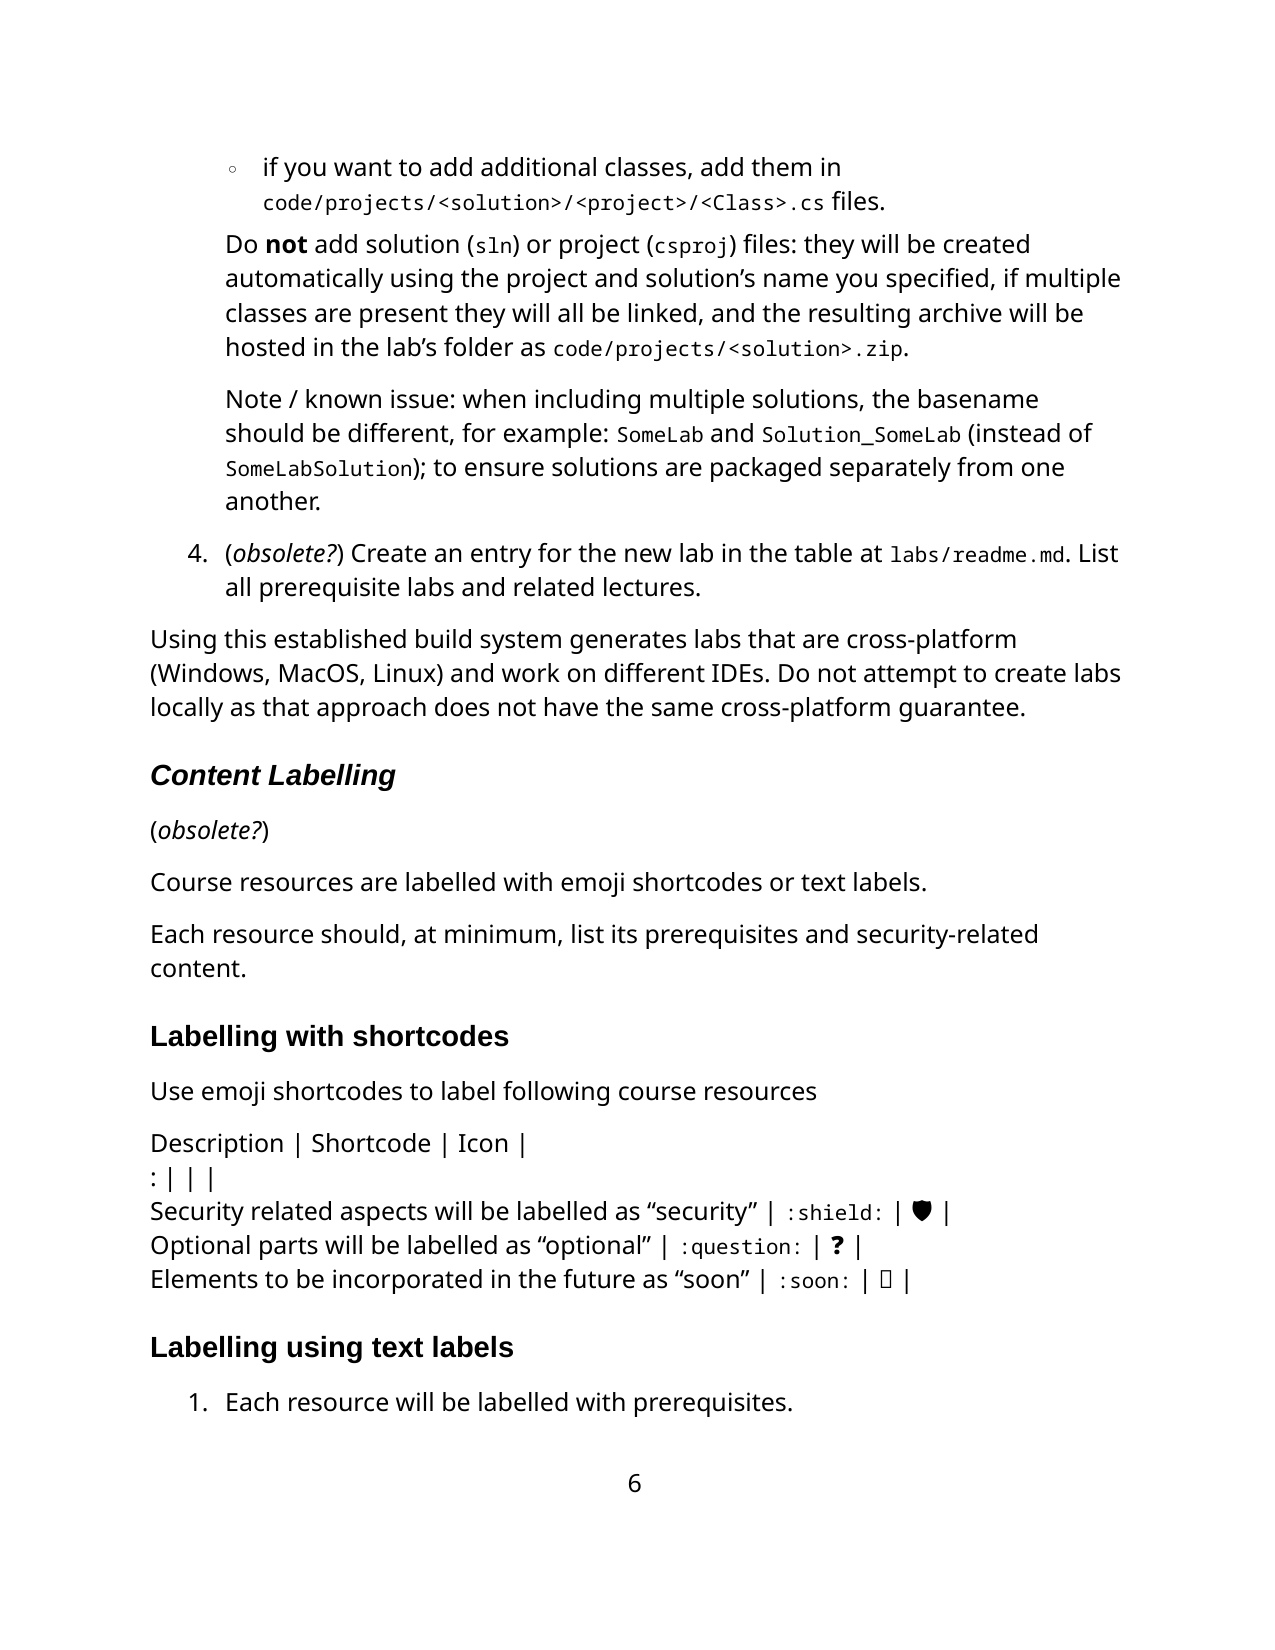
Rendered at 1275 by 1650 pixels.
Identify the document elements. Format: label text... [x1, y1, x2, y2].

text Using this established build system generates labs that are cross-platform (Windows, MacOS, Linux) and work on different IDEs. Do not attempt to create labs locally as that approach does not have the same cross-platform guarantee. [150, 621, 1125, 724]
subtitle Labelling with shortcodes [150, 1019, 1125, 1052]
list Do not add solution (sln) or project (csproj) files: they will be created automatically using the project and solution’s name you specified, if multiple classes are present they will all be linked, and the resulting archive will be hosted in the lab’s folder as code/projects/<solution>.zip. [187, 227, 1125, 363]
list (obsolete?) Create an entry for the new lab in the table at labs/readme.md. List all prerequisite labs and related lectures. [187, 535, 1125, 603]
text Each resource should, at minimum, list its prerequisites and security-related content. [150, 917, 1125, 985]
text Description | Shortcode | Icon | : | | | Security related aspects will be labelled as “security” | :shield: | 🛡 | Optional parts will be labelled as “optional” | :question: | ❓ | Elements to be incorporated in the future as “soon” | :soon: | 🔜 | [150, 1126, 1125, 1296]
subtitle Labelling using text labels [150, 1330, 1125, 1363]
subtitle Content Labelling [150, 758, 1125, 791]
list if you want to add additional classes, add them in code/projects/<solution>/<project>/<Class>.cs files. [225, 150, 1125, 218]
text Use emoji shortcodes to label following course resources [150, 1074, 1125, 1108]
list Note / known issue: when including multiple solutions, the basename should be different, for example: SomeLab and Solution_SomeLab (instead of SomeLabSolution); to ensure solutions are packaged separately from one another. [187, 381, 1125, 517]
text Course resources are labelled with emoji shortcodes or text labels. [150, 864, 1125, 899]
text (obsolete?) [150, 813, 1125, 847]
list Each resource will be labelled with prerequisites. [187, 1385, 1125, 1419]
